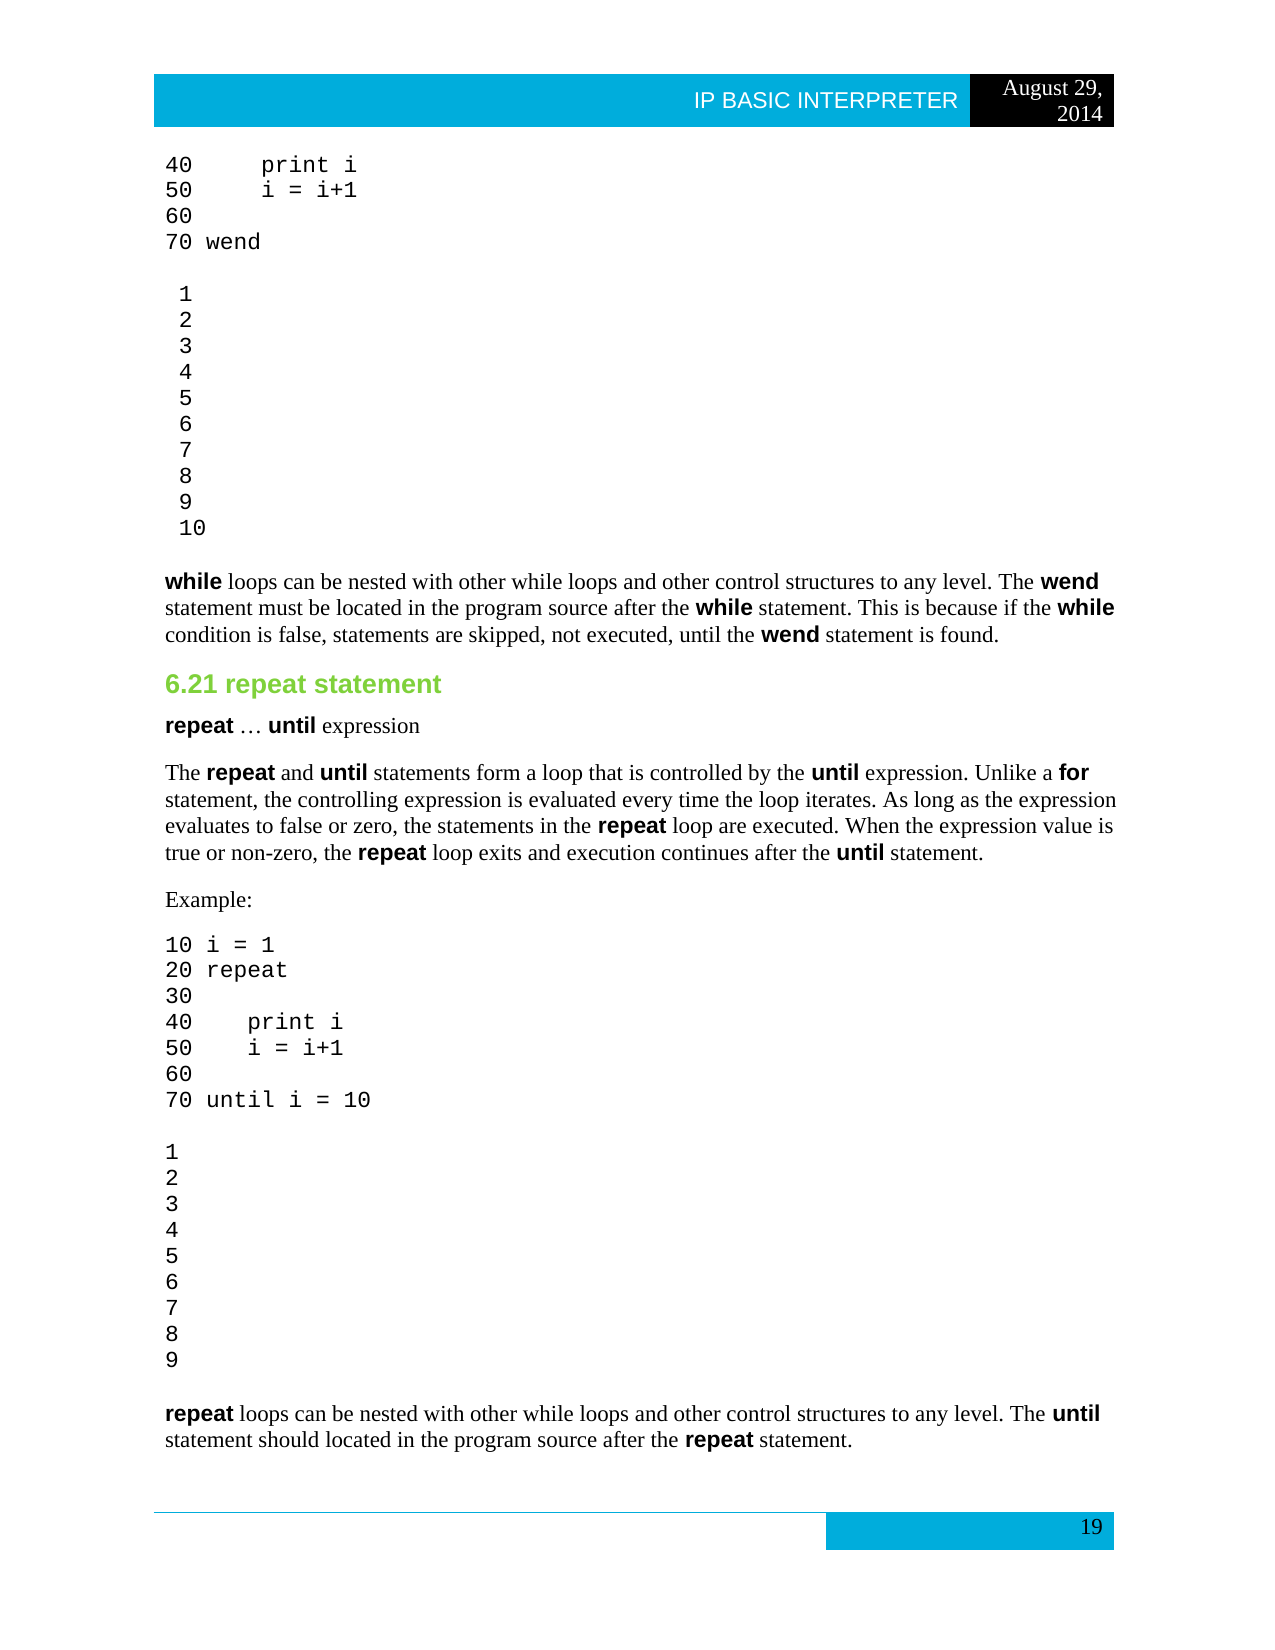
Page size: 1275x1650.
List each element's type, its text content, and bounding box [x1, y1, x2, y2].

text 9 [165, 1348, 1125, 1374]
text 50 i = i+1 [165, 179, 1125, 205]
text 20 repeat [165, 959, 1125, 985]
text 60 [165, 205, 1125, 231]
text 60 [165, 1063, 1125, 1088]
text 6 [165, 1270, 1125, 1296]
text 10 [165, 516, 1125, 542]
text 8 [165, 1322, 1125, 1348]
text 5 [165, 1244, 1125, 1270]
text 2 [165, 308, 1125, 334]
text 4 [165, 1218, 1125, 1244]
text 4 [165, 360, 1125, 386]
text 30 [165, 985, 1125, 1011]
text 10 i = 1 [165, 933, 1125, 959]
text 3 [165, 334, 1125, 360]
text 40 print i [165, 1011, 1125, 1037]
text repeat … until expression [165, 712, 1125, 738]
text repeat loops can be nested with other while loops and other control structures to any level. The until statement should located in the program source after the repeat statement. [165, 1400, 1125, 1453]
text 40 print i [165, 153, 1125, 179]
text 3 [165, 1192, 1125, 1218]
text 2 [165, 1166, 1125, 1192]
text 5 [165, 386, 1125, 412]
text 1 [165, 283, 1125, 308]
subtitle repeat statement [165, 668, 1125, 699]
text 7 [165, 1296, 1125, 1322]
text while loops can be nested with other while loops and other control structures to any level. The wend statement must be located in the program source after the while statement. This is because if the while condition is false, statements are skipped, not executed, until the wend statement is found. [165, 568, 1125, 647]
text 7 [165, 438, 1125, 464]
text 70 wend [165, 231, 1125, 257]
text 6 [165, 412, 1125, 438]
text 70 until i = 10 [165, 1088, 1125, 1114]
text 1 [165, 1140, 1125, 1166]
text 9 [165, 490, 1125, 516]
text Example: [165, 886, 1125, 912]
text 50 i = i+1 [165, 1037, 1125, 1063]
text 8 [165, 464, 1125, 490]
text The repeat and until statements form a loop that is controlled by the until expression. Unlike a for statement, the controlling expression is evaluated every time the loop iterates. As long as the expression evaluates to false or zero, the statements in the repeat loop are executed. When the expression value is true or non-zero, the repeat loop exits and execution continues after the until statement. [165, 759, 1125, 865]
